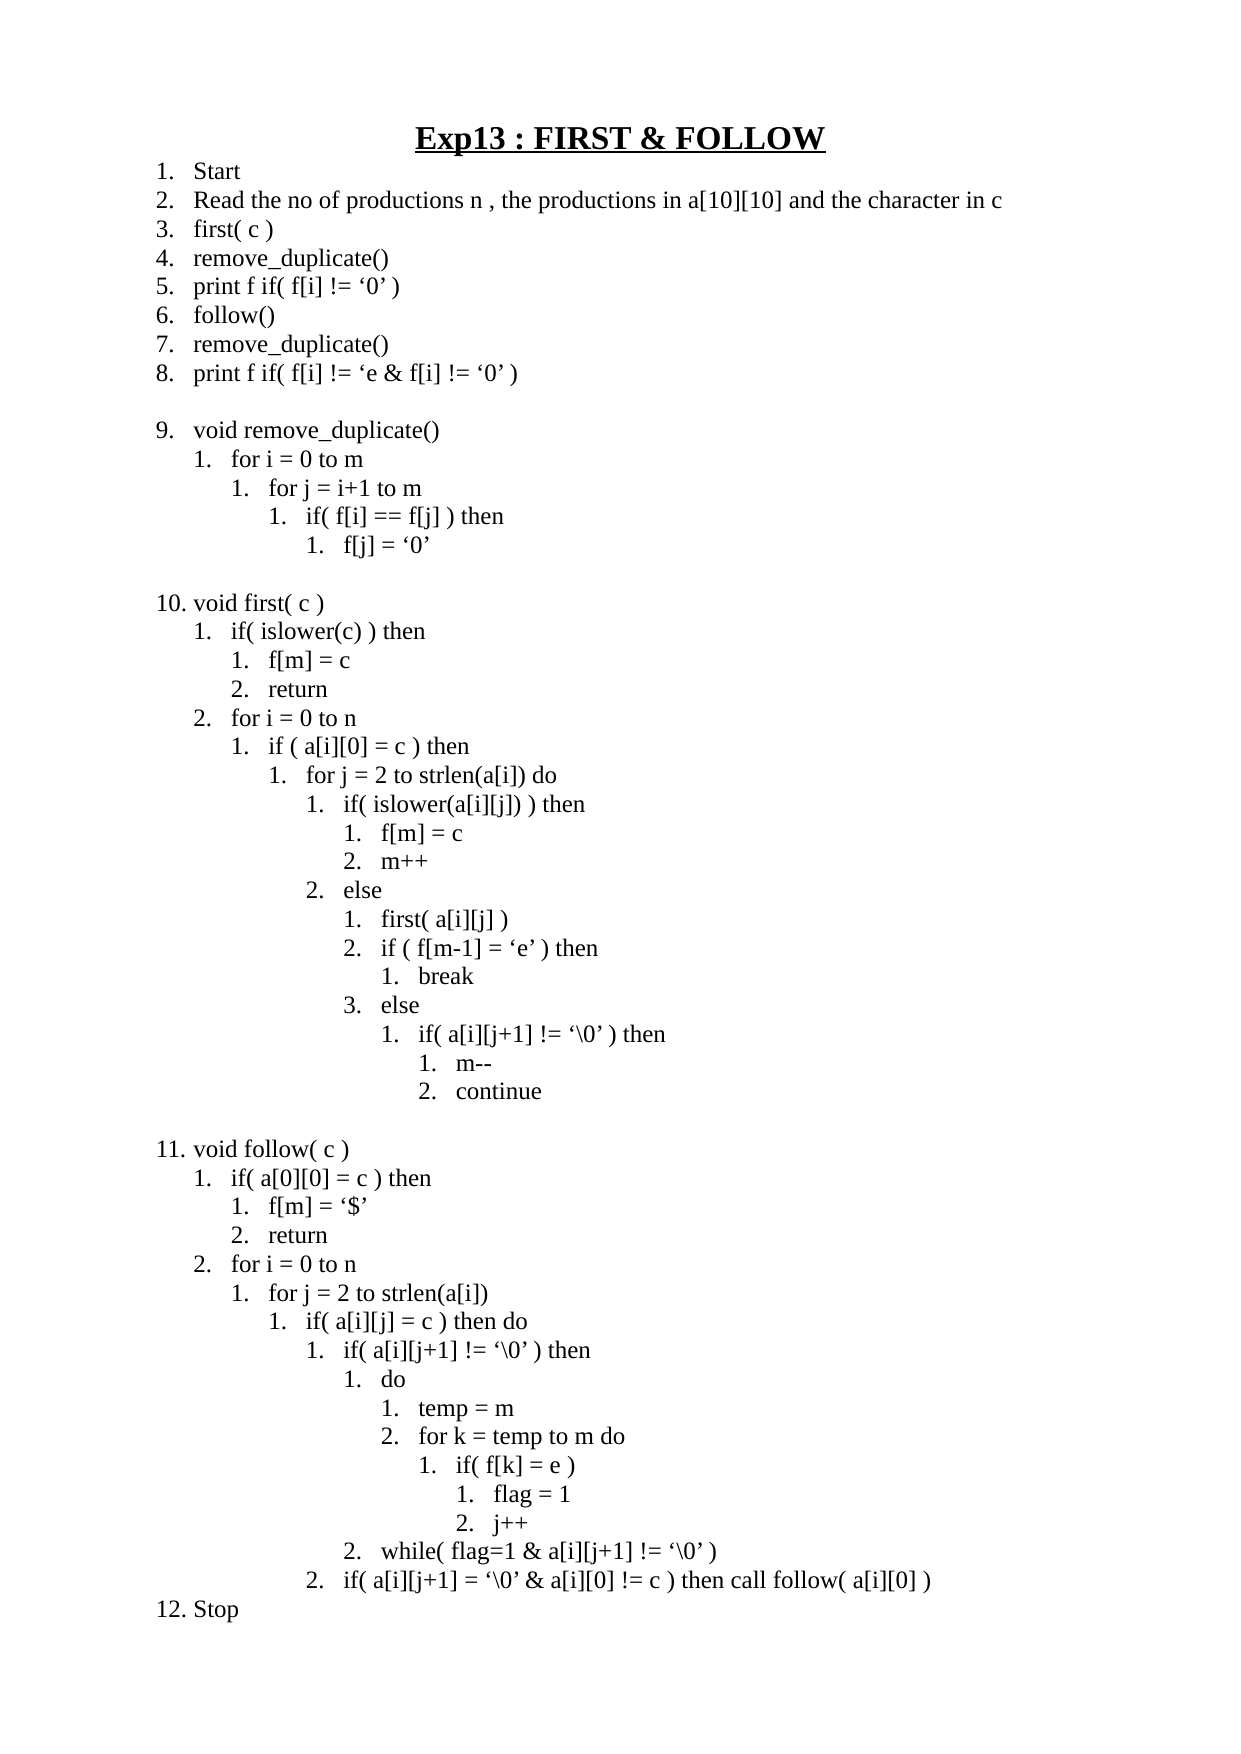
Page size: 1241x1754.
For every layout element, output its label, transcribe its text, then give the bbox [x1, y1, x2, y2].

list else [306, 875, 1122, 904]
list if ( a[i][0] = c ) then [231, 731, 1122, 760]
list void remove_duplicate() [156, 415, 1122, 444]
list for i = 0 to n [193, 1249, 1122, 1278]
list if( islower(a[i][j]) ) then [306, 789, 1122, 818]
list return [231, 674, 1122, 703]
list flag = 1 [456, 1479, 1122, 1508]
list follow() [156, 300, 1122, 329]
list for j = 2 to strlen(a[i]) [231, 1278, 1122, 1306]
list print f if( f[i] != ‘0’ ) [156, 271, 1122, 300]
list if( f[k] = e ) [418, 1450, 1122, 1479]
list do [343, 1364, 1122, 1393]
list m++ [343, 846, 1122, 875]
list if( islower(c) ) then [193, 616, 1122, 645]
list void first( c ) [156, 588, 1122, 616]
list for j = i+1 to m [231, 473, 1122, 501]
list else [343, 990, 1122, 1019]
list j++ [456, 1508, 1122, 1536]
list Start [156, 156, 1122, 185]
list if( a[i][ j] = c ) then do [268, 1306, 1122, 1335]
list if ( f[m-1] = ‘e’ ) then [343, 933, 1122, 961]
list Stop [156, 1594, 1122, 1623]
list for k = temp to m do [381, 1421, 1122, 1450]
list f[m] = ‘$’ [231, 1191, 1122, 1220]
list if( a[i][j+1] != ‘\0’ ) then [381, 1019, 1122, 1048]
list if( a[i][j+1] = ‘\0’ & a[i][0] != c ) then call follow( a[i][0] ) [306, 1565, 1122, 1594]
list while( flag=1 & a[i][j+1] != ‘\0’ ) [343, 1536, 1122, 1565]
list first( c ) [156, 214, 1122, 243]
list break [381, 961, 1122, 990]
text Exp13 : FIRST & FOLLOW [118, 118, 1122, 156]
list remove_duplicate() [156, 329, 1122, 358]
list for j = 2 to strlen(a[i]) do [268, 760, 1122, 789]
list void follow( c ) [156, 1134, 1122, 1163]
list f[j] = ‘0’ [306, 530, 1122, 559]
list remove_duplicate() [156, 243, 1122, 271]
list return [231, 1220, 1122, 1249]
list for i = 0 to m [193, 444, 1122, 473]
list f[m] = c [343, 818, 1122, 846]
list f[m] = c [231, 645, 1122, 674]
list for i = 0 to n [193, 703, 1122, 731]
list temp = m [381, 1393, 1122, 1421]
list m-- [418, 1048, 1122, 1076]
list if( f[i] == f[j] ) then [268, 501, 1122, 530]
list first( a[i][j] ) [343, 904, 1122, 933]
list Read the no of productions n , the productions in a[10][10] and the character in c [156, 185, 1122, 214]
list print f if( f[i] != ‘e & f[i] != ‘0’ ) [156, 358, 1122, 386]
list continue [418, 1076, 1122, 1105]
list if( a[i][j+1] != ‘\0’ ) then [306, 1335, 1122, 1364]
list if( a[0][0] = c ) then [193, 1163, 1122, 1191]
